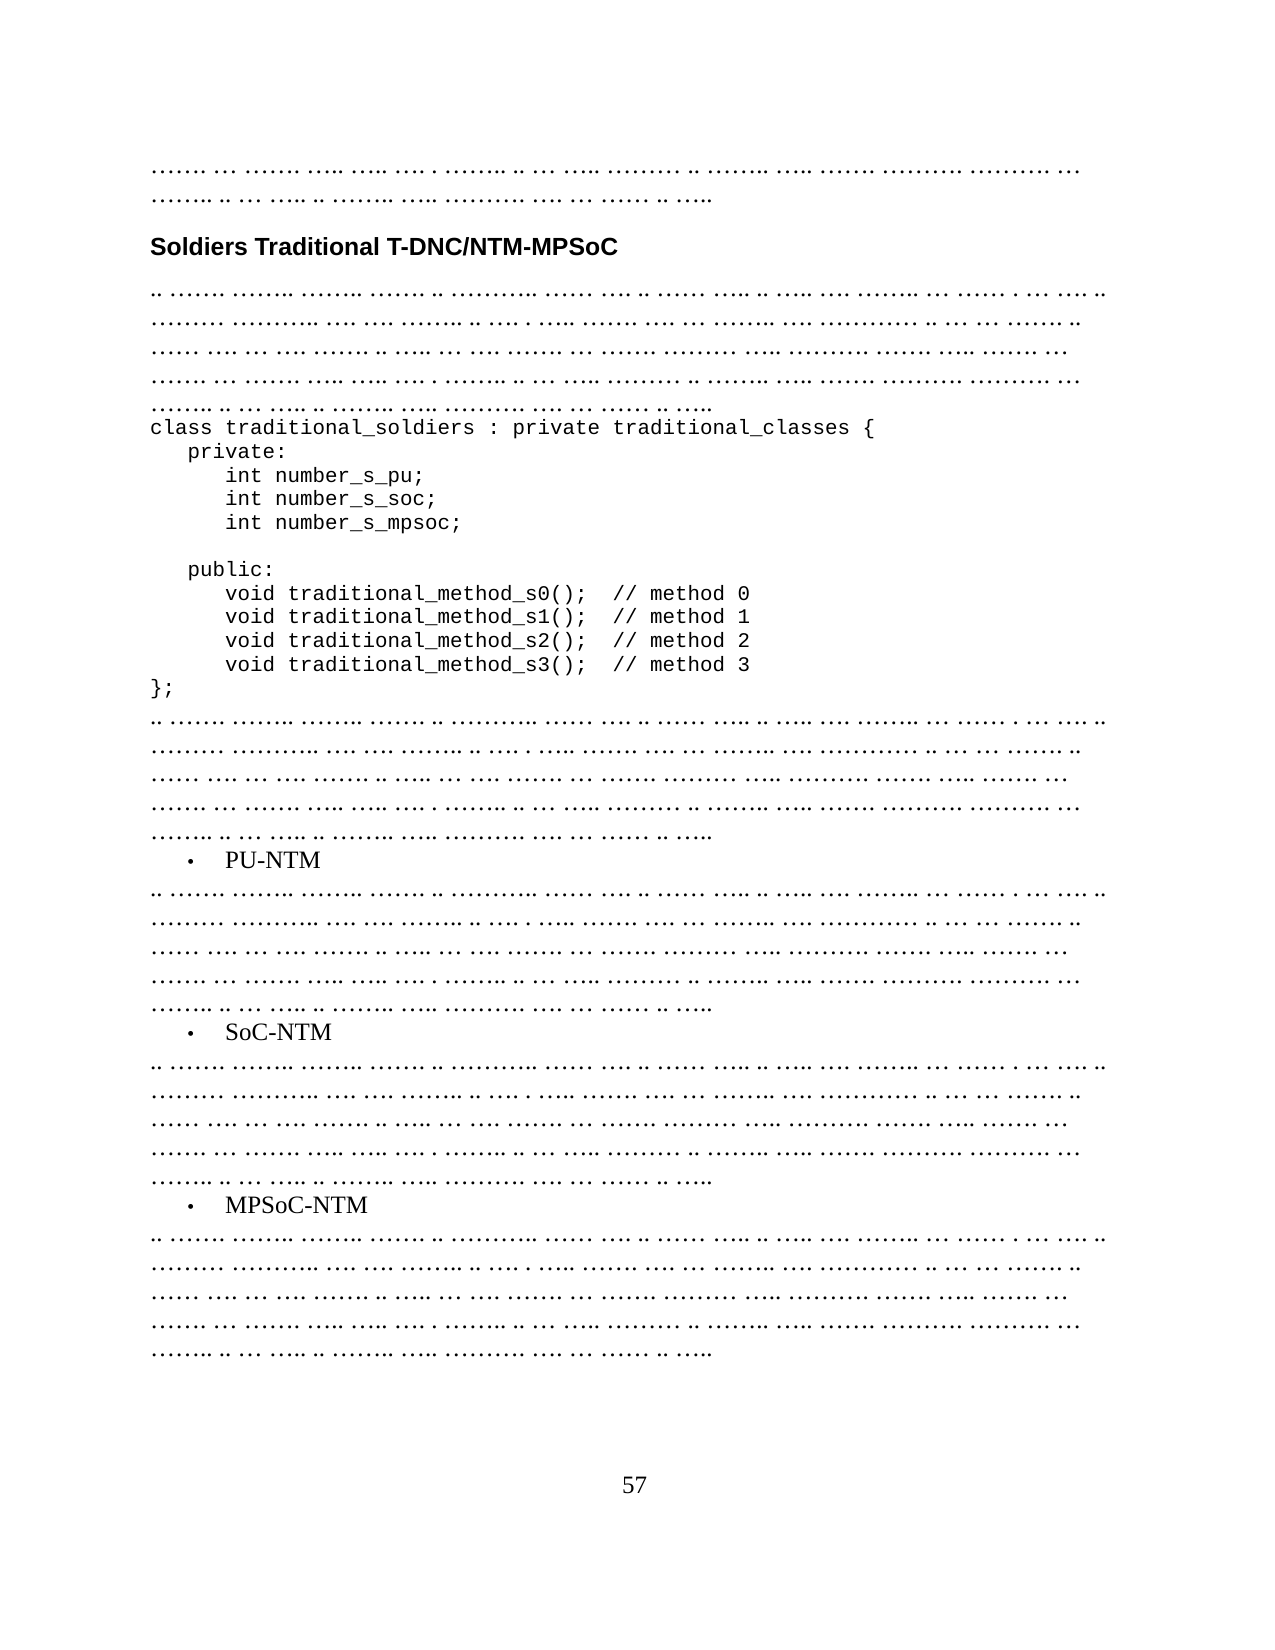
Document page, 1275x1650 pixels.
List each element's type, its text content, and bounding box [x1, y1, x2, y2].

text int number_s_mpsoc; [150, 512, 1125, 536]
text .. ……. …….. …….. ……. .. ……….. …… …. .. …… ….. .. ….. …. …….. … …… . … …. .. ……… ……….. …. …. …….. .. …. . ….. ……. …. … …….. …. ………… .. … … ……. .. …… …. … …. ……. .. ….. … …. ……. … ……. ……… ….. ………. ……. ….. ……. … ……. … ……. ….. ….. …. . …….. .. … ….. ……… .. …….. ….. ……. ………. ………. … …….. .. … ….. .. …….. ….. ………. …. … …… .. ….. [150, 701, 1125, 845]
text .. ……. …….. …….. ……. .. ……….. …… …. .. …… ….. .. ….. …. …….. … …… . … …. .. ……… ……….. …. …. …….. .. …. . ….. ……. …. … …….. …. ………… .. … … ……. .. …… …. … …. ……. .. ….. … …. ……. … ……. ……… ….. ………. ……. ….. ……. … ……. … ……. ….. ….. …. . …….. .. … ….. ……… .. …….. ….. ……. ………. ………. … …….. .. … ….. .. …….. ….. ………. …. … …… .. ….. [150, 1218, 1125, 1362]
text class traditional_soldiers : private traditional_classes { [150, 417, 1125, 441]
text public: [150, 559, 1125, 583]
text void traditional_method_s1(); // method 1 [150, 606, 1125, 630]
text .. ……. …….. …….. ……. .. ……….. …… …. .. …… ….. .. ….. …. …….. … …… . … …. .. ……… ……….. …. …. …….. .. …. . ….. ……. …. … …….. …. ………… .. … … ……. .. …… …. … …. ……. .. ….. … …. ……. … ……. ……… ….. ………. ……. ….. ……. … ……. … ……. ….. ….. …. . …….. .. … ….. ……… .. …….. ….. ……. ………. ………. … …….. .. … ….. .. …….. ….. ………. …. … …… .. ….. [150, 273, 1125, 417]
text void traditional_method_s2(); // method 2 [150, 630, 1125, 654]
list SoC-NTM [187, 1017, 1125, 1046]
list MPSoC-NTM [187, 1190, 1125, 1218]
list PU-NTM [187, 845, 1125, 873]
text int number_s_soc; [150, 488, 1125, 512]
text private: [150, 441, 1125, 464]
text int number_s_pu; [150, 464, 1125, 488]
text ……. … ……. ….. ….. …. . …….. .. … ….. ……… .. …….. ….. ……. ………. ………. … …….. .. … ….. .. …….. ….. ………. …. … …… .. ….. [150, 150, 1125, 207]
text .. ……. …….. …….. ……. .. ……….. …… …. .. …… ….. .. ….. …. …….. … …… . … …. .. ……… ……….. …. …. …….. .. …. . ….. ……. …. … …….. …. ………… .. … … ……. .. …… …. … …. ……. .. ….. … …. ……. … ……. ……… ….. ………. ……. ….. ……. … ……. … ……. ….. ….. …. . …….. .. … ….. ……… .. …….. ….. ……. ………. ………. … …….. .. … ….. .. …….. ….. ………. …. … …… .. ….. [150, 1046, 1125, 1190]
text void traditional_method_s0(); // method 0 [150, 583, 1125, 606]
text }; [150, 677, 1125, 701]
text .. ……. …….. …….. ……. .. ……….. …… …. .. …… ….. .. ….. …. …….. … …… . … …. .. ……… ……….. …. …. …….. .. …. . ….. ……. …. … …….. …. ………… .. … … ……. .. …… …. … …. ……. .. ….. … …. ……. … ……. ……… ….. ………. ……. ….. ……. … ……. … ……. ….. ….. …. . …….. .. … ….. ……… .. …….. ….. ……. ………. ………. … …….. .. … ….. .. …….. ….. ………. …. … …… .. ….. [150, 873, 1125, 1017]
subtitle Soldiers Traditional T-DNC/NTM-MPSoC [150, 232, 1125, 261]
text void traditional_method_s3(); // method 3 [150, 654, 1125, 677]
